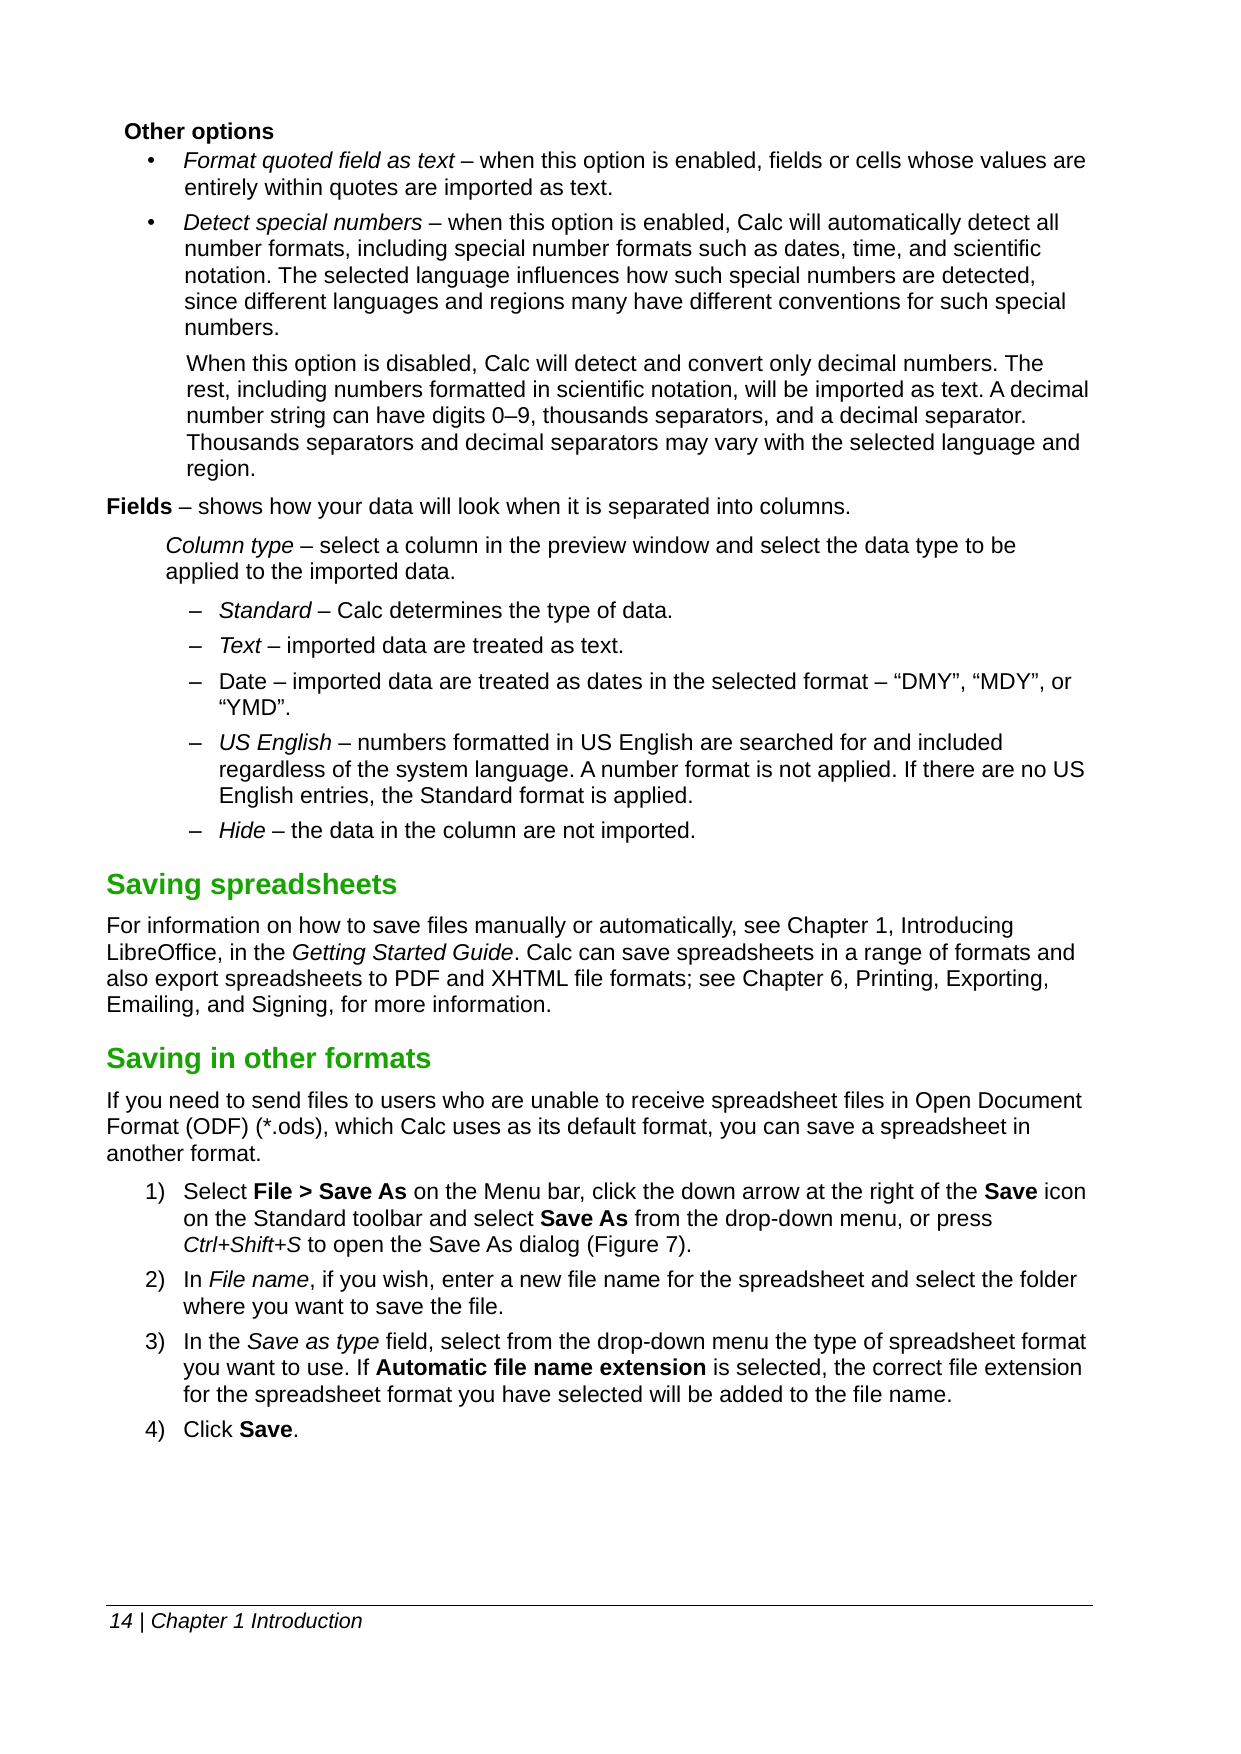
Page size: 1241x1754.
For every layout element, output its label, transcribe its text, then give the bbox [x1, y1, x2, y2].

list Text – imported data are treated as text. [189, 632, 1093, 659]
text Other options [124, 118, 1093, 144]
text For information on how to save files manually or automatically, see Chapter 1, Introducing LibreOffice, in the Getting Started Guide. Calc can save spreadsheets in a range of formats and also export spreadsheets to PDF and XHTML file formats; see Chapter 6, Printing, Exporting, Emailing, and Signing, for more information. [106, 912, 1093, 1018]
list Hide – the data in the column are not imported. [189, 817, 1093, 843]
list US English – numbers formatted in US English are searched for and included regardless of the system language. A number format is not applied. If there are no US English entries, the Standard format is applied. [189, 729, 1093, 808]
list Format quoted field as text – when this option is enabled, fields or cells whose values are entirely within quotes are imported as text. [144, 144, 1093, 200]
list In the Save as type field, select from the drop-down menu the type of spreadsheet format you want to use. If Automatic file name extension is selected, the correct file extension for the spreadsheet format you have selected will be added to the file name. [165, 1328, 1093, 1407]
list Detect special numbers – when this option is enabled, Calc will automatically detect all number formats, including special number formats such as dates, time, and scientific notation. The selected language influences how such special numbers are detected, since different languages and regions many have different conventions for such special numbers. [144, 206, 1093, 341]
subtitle Saving in other formats [106, 1041, 1093, 1075]
list If you need to send files to users who are unable to receive spreadsheet files in Open Document Format (ODF) (*.ods), which Calc uses as its default format, you can save a spreadsheet in another format. [106, 1087, 1093, 1166]
list Select File > Save As on the Menu bar, click the down arrow at the right of the Save icon on the Standard toolbar and select Save As from the drop-down menu, or press Ctrl+Shift+S to open the Save As dialog (Figure 7). [165, 1178, 1093, 1257]
text Fields – shows how your data will look when it is separated into columns. [106, 493, 1093, 519]
list In File name, if you wish, enter a new file name for the spreadsheet and select the folder where you want to save the file. [165, 1266, 1093, 1319]
list When this option is disabled, Calc will detect and convert only decimal numbers. The rest, including numbers formatted in scientific notation, will be imported as text. A decimal number string can have digits 0–9, thousands separators, and a decimal separator. Thousands separators and decimal separators may vary with the selected language and region. [144, 347, 1093, 484]
list Date – imported data are treated as dates in the selected format – “DMY”, “MDY”, or “YMD”. [189, 668, 1093, 720]
text Column type – select a column in the preview window and select the data type to be applied to the imported data. [165, 532, 1093, 585]
list Standard – Calc determines the type of data. [189, 597, 1093, 623]
list Click Save. [165, 1416, 1093, 1442]
subtitle Saving spreadsheets [106, 867, 1093, 901]
